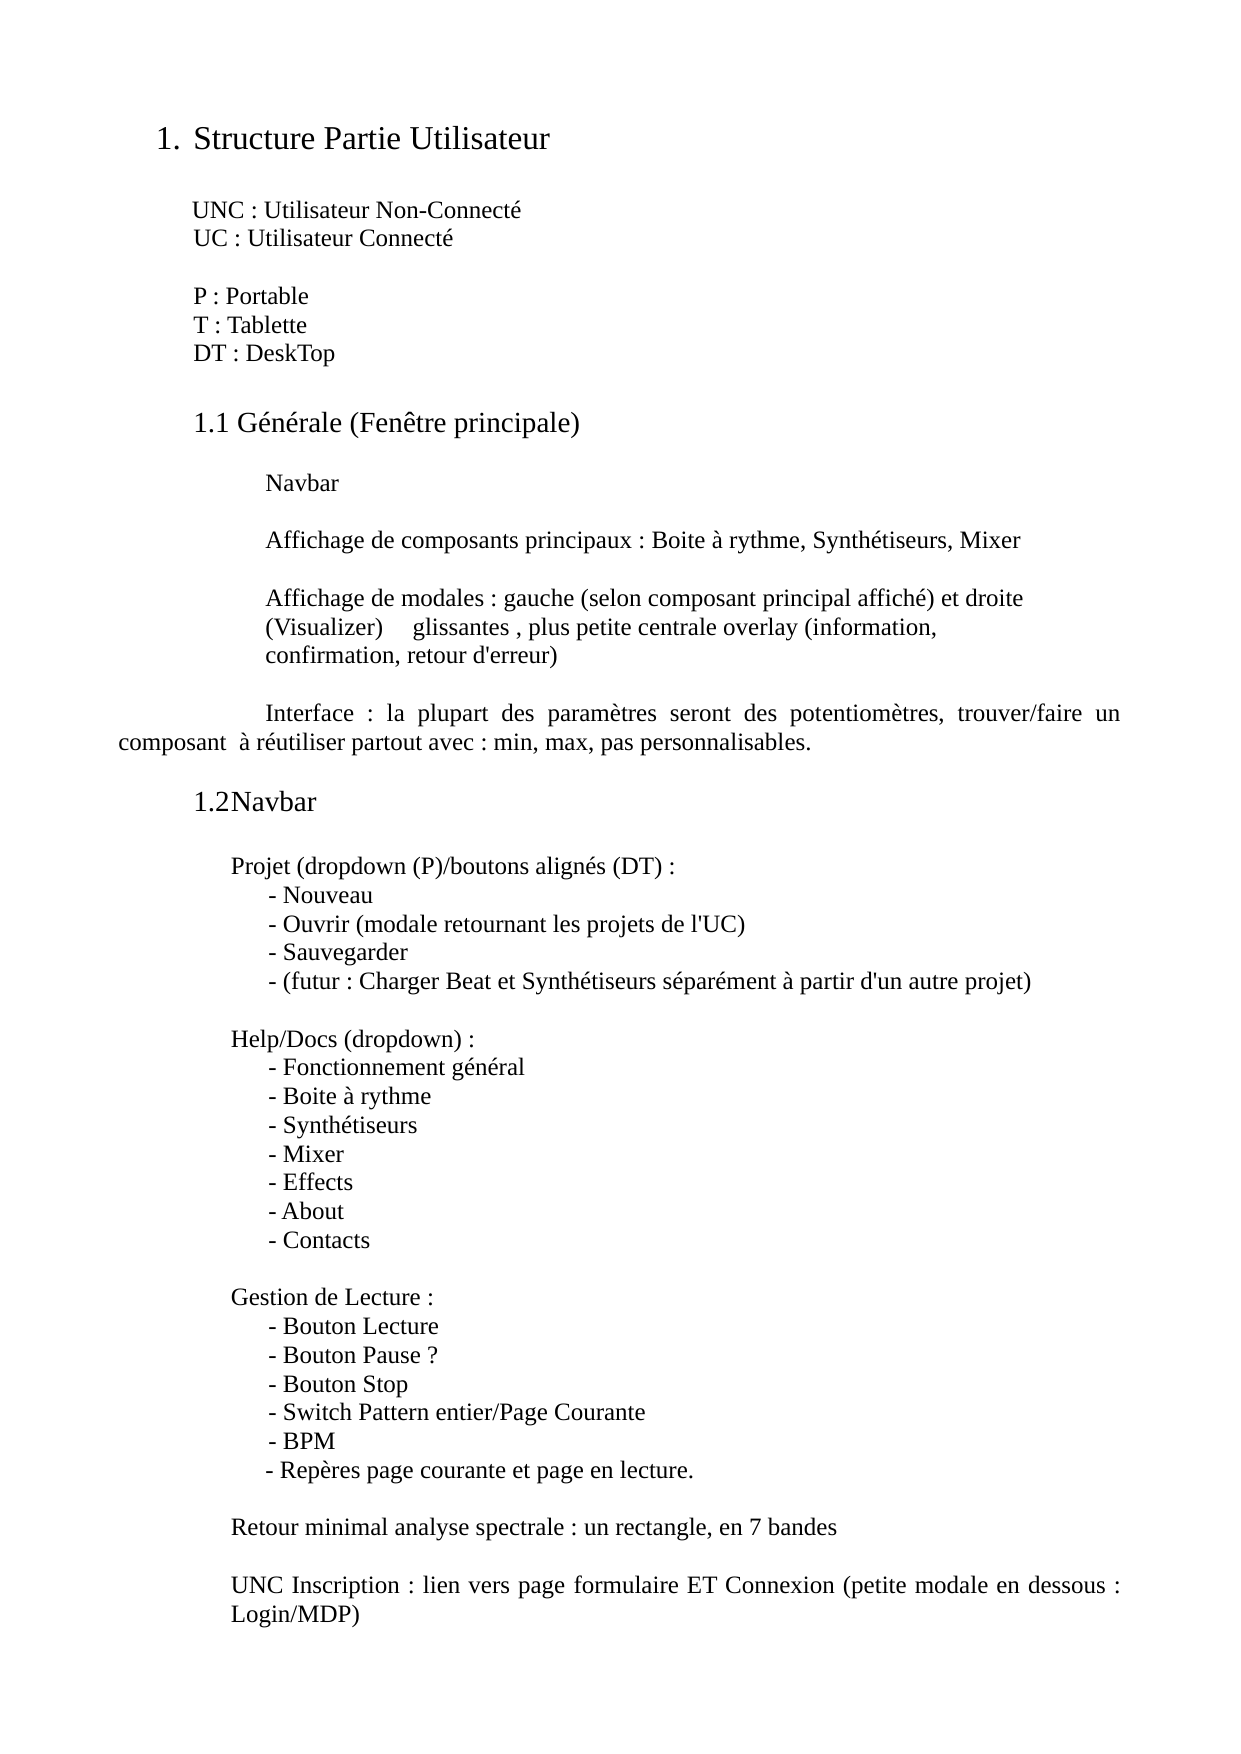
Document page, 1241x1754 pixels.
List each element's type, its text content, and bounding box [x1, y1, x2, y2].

list - Bouton Stop [231, 1369, 1122, 1397]
list - Contacts [231, 1225, 1122, 1254]
text - Repères page courante et page en lecture. [118, 1455, 1122, 1484]
list P : Portable [156, 281, 1122, 310]
list - Boite à rythme [231, 1081, 1122, 1110]
list - Sauvegarder [231, 937, 1122, 966]
list Structure Partie Utilisateur [156, 118, 1122, 156]
list Help/Docs (dropdown) : [193, 1024, 1122, 1052]
list Retour minimal analyse spectrale : un rectangle, en 7 bandes [193, 1512, 1122, 1541]
list - Mixer [231, 1139, 1122, 1167]
list Gestion de Lecture : [193, 1282, 1122, 1311]
list - Bouton Lecture [231, 1311, 1122, 1340]
list Navbar [193, 784, 1122, 818]
list UNC Inscription : lien vers page formulaire ET Connexion (petite modale en dessous : Login/MDP) [193, 1570, 1122, 1627]
list Projet (dropdown (P)/boutons alignés (DT) : [193, 851, 1122, 880]
list DT : DeskTop [156, 338, 1122, 367]
text UNC : Utilisateur Non-Connecté [118, 195, 1122, 223]
list - Bouton Pause ? [231, 1340, 1122, 1369]
text Interface : la plupart des paramètres seront des potentiomètres, trouver/faire un composant à réutiliser partout avec : min, max, pas personnalisables. [118, 698, 1122, 755]
text Navbar [118, 468, 1122, 497]
list - About [231, 1196, 1122, 1225]
list - Fonctionnement général [231, 1052, 1122, 1081]
list - Nouveau [231, 880, 1122, 909]
text Affichage de composants principaux : Boite à rythme, Synthétiseurs, Mixer [118, 525, 1122, 554]
list T : Tablette [156, 310, 1122, 338]
list UC : Utilisateur Connecté [156, 223, 1122, 252]
list - Ouvrir (modale retournant les projets de l'UC) [231, 909, 1122, 937]
list - BPM [231, 1426, 1122, 1455]
list - Effects [231, 1167, 1122, 1196]
list - (futur : Charger Beat et Synthétiseurs séparément à partir d'un autre projet) [231, 966, 1122, 995]
list - Switch Pattern entier/Page Courante [231, 1397, 1122, 1426]
text Affichage de modales : gauche (selon composant principal affiché) et droite (Visualizer) glissantes , plus petite centrale overlay (information, confirmation, retour d'erreur) [118, 583, 1122, 669]
list - Synthétiseurs [231, 1110, 1122, 1139]
list 1.1 Générale (Fenêtre principale) [156, 406, 1122, 439]
